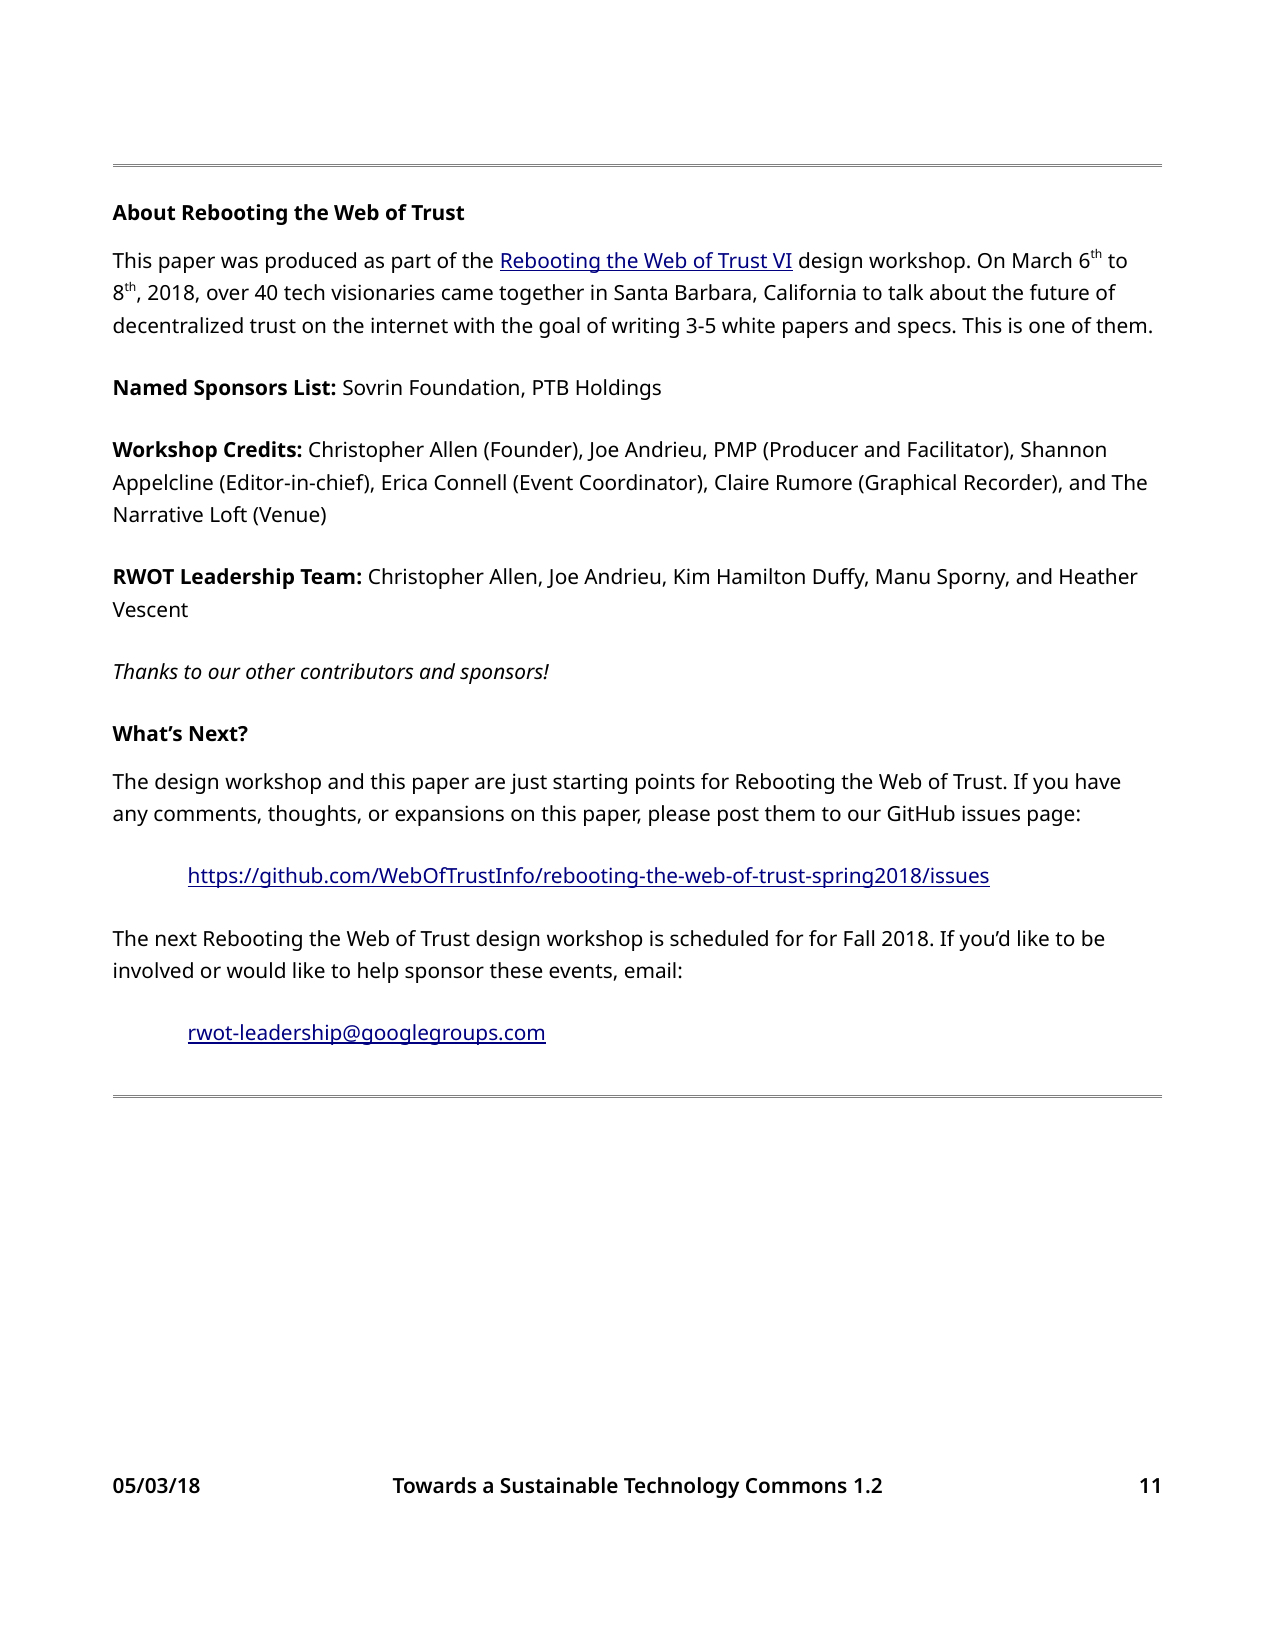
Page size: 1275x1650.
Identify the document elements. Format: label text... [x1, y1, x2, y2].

text rwot-leadership@googlegroups.com [112, 1018, 1162, 1047]
text Named Sponsors List: Sovrin Foundation, PTB Holdings [112, 373, 1162, 402]
subtitle What’s Next? [112, 719, 1162, 748]
text The design workshop and this paper are just starting points for Rebooting the Web of Trust. If you have any comments, thoughts, or expansions on this paper, please post them to our GitHub issues page: [112, 767, 1162, 828]
text Workshop Credits: Christopher Allen (Founder), Joe Andrieu, PMP (Producer and Facilitator), Shannon Appelcline (Editor-in-chief), Erica Connell (Event Coordinator), Claire Rumore (Graphical Recorder), and The Narrative Loft (Venue) [112, 435, 1162, 529]
text RWOT Leadership Team: Christopher Allen, Joe Andrieu, Kim Hamilton Duffy, Manu Sporny, and Heather Vescent [112, 562, 1162, 623]
subtitle About Rebooting the Web of Trust [112, 198, 1162, 227]
text https://github.com/WebOfTrustInfo/rebooting-the-web-of-trust-spring2018/issues [112, 862, 1162, 890]
text The next Rebooting the Web of Trust design workshop is scheduled for for Fall 2018. If you’d like to be involved or would like to help sponsor these events, email: [112, 924, 1162, 985]
text This paper was produced as part of the Rebooting the Web of Trust VI design workshop. On March 6th to 8th, 2018, over 40 tech visionaries came together in Santa Barbara, California to talk about the future of decentralized trust on the internet with the goal of writing 3-5 white papers and specs. This is one of them. [112, 246, 1162, 339]
text Thanks to our other contributors and sponsors! [112, 657, 1162, 686]
